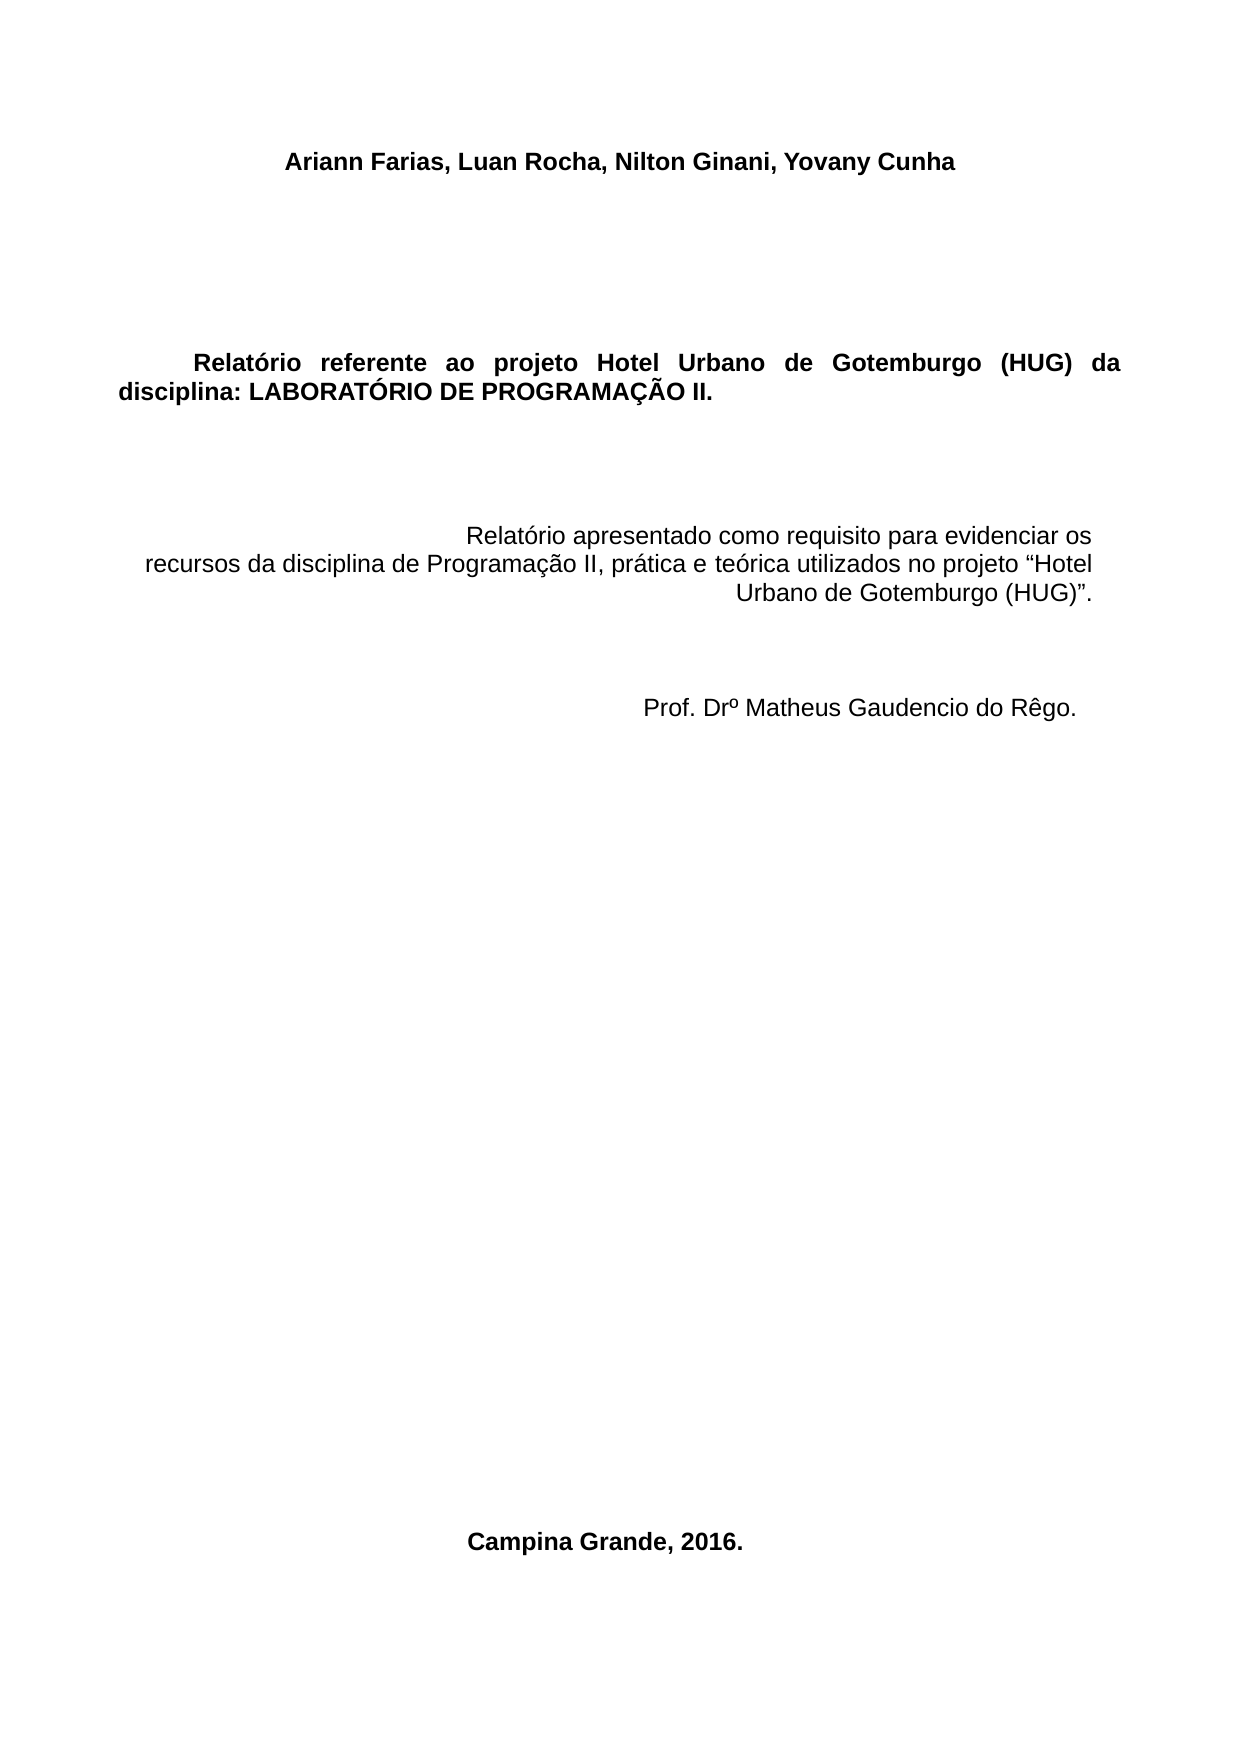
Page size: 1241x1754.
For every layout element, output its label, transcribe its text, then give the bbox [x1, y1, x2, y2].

text Prof. Drº Matheus Gaudencio do Rêgo. [118, 693, 1093, 722]
text Ariann Farias, Luan Rocha, Nilton Ginani, Yovany Cunha [118, 147, 1122, 176]
text Campina Grande, 2016. [118, 1527, 1093, 1556]
text Relatório apresentado como requisito para evidenciar os recursos da disciplina de Programação II, prática e teórica utilizados no projeto “Hotel Urbano de Gotemburgo (HUG)”. [118, 521, 1093, 607]
text Relatório referente ao projeto Hotel Urbano de Gotemburgo (HUG) da disciplina: LABORATÓRIO DE PROGRAMAÇÃO II. [118, 348, 1122, 406]
